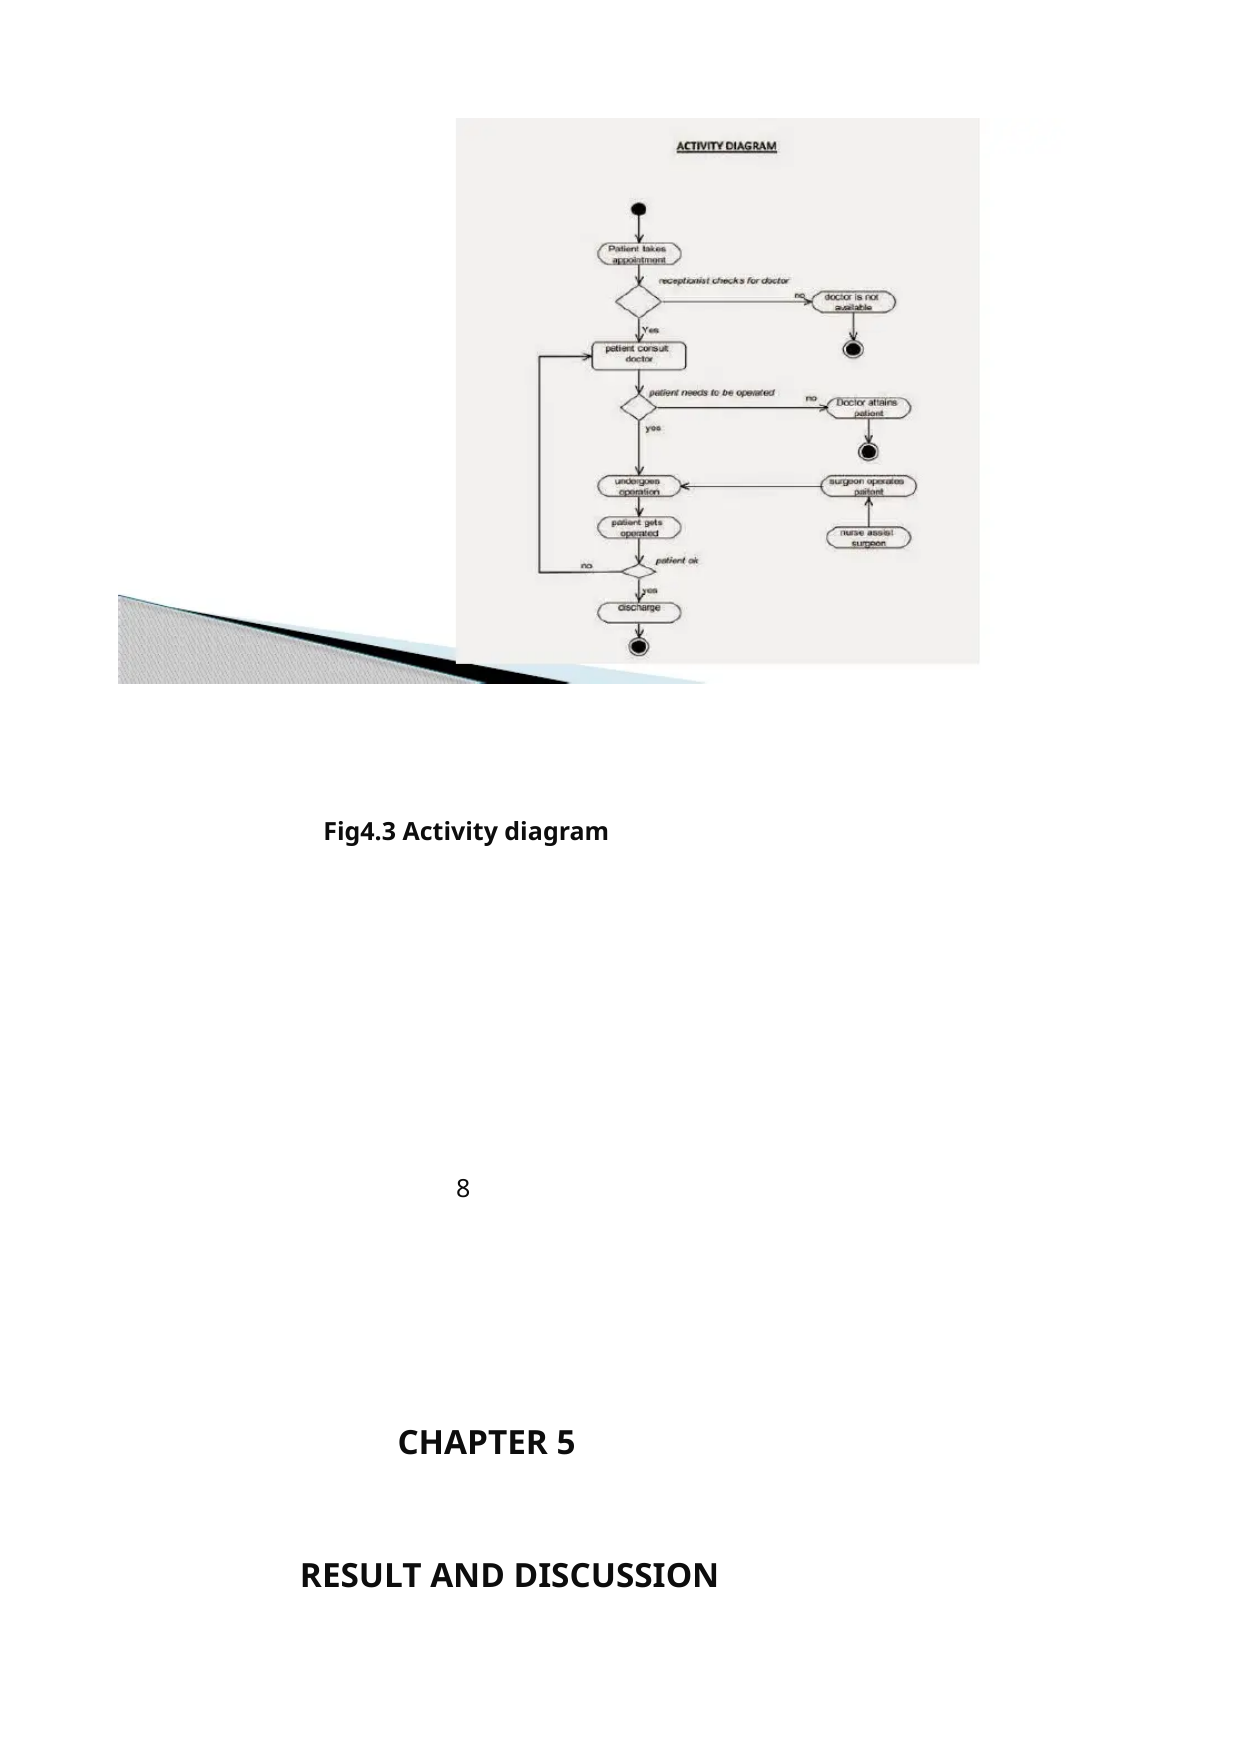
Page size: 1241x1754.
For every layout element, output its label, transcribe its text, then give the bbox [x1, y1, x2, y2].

text Fig4.3 Activity diagram [118, 810, 1122, 849]
text RESULT AND DISCUSSION [118, 1552, 1122, 1597]
picture [118, 118, 1123, 684]
text CHAPTER 5 [118, 1418, 1122, 1464]
text 8 [118, 1171, 1122, 1205]
